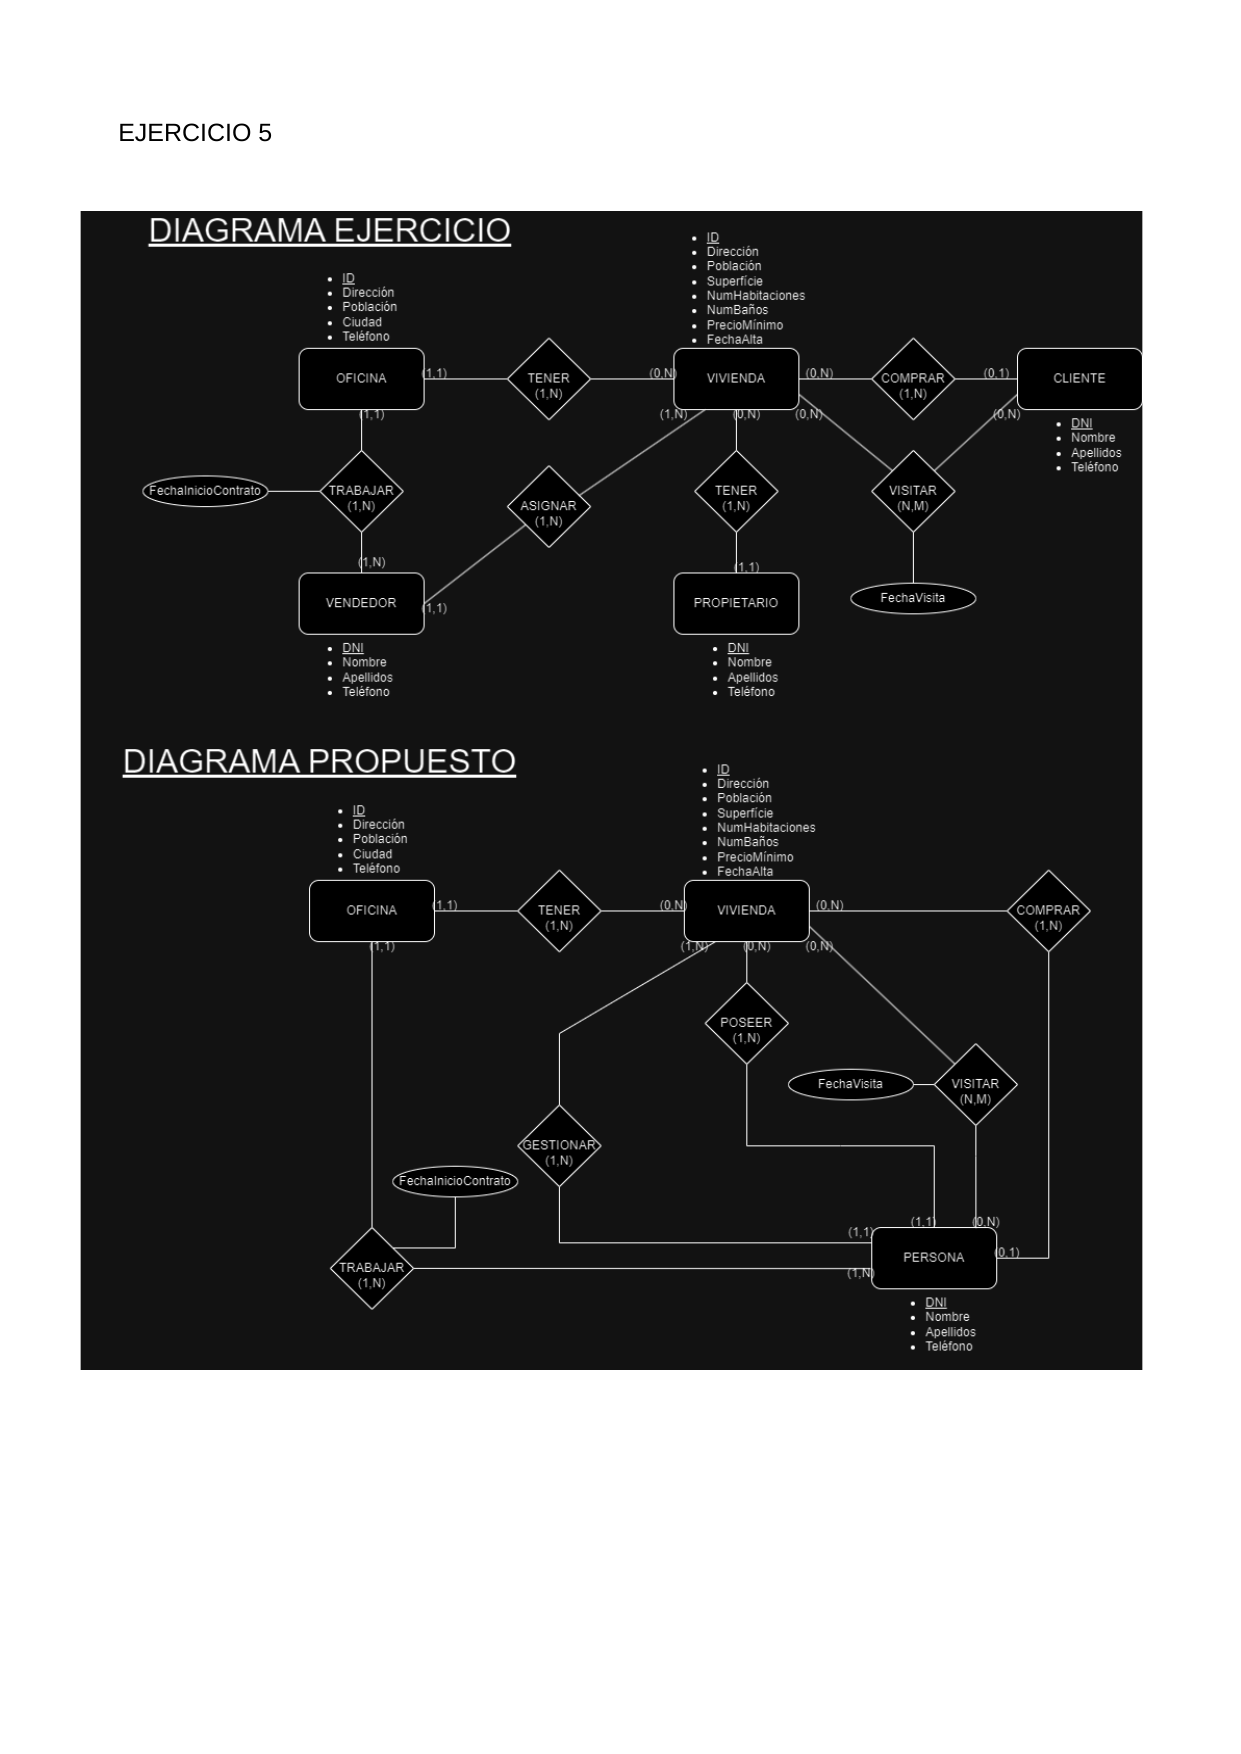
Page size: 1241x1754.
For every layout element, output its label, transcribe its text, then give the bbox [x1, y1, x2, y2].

text EJERCICIO 5 [118, 118, 1122, 147]
picture [80, 211, 1143, 1370]
